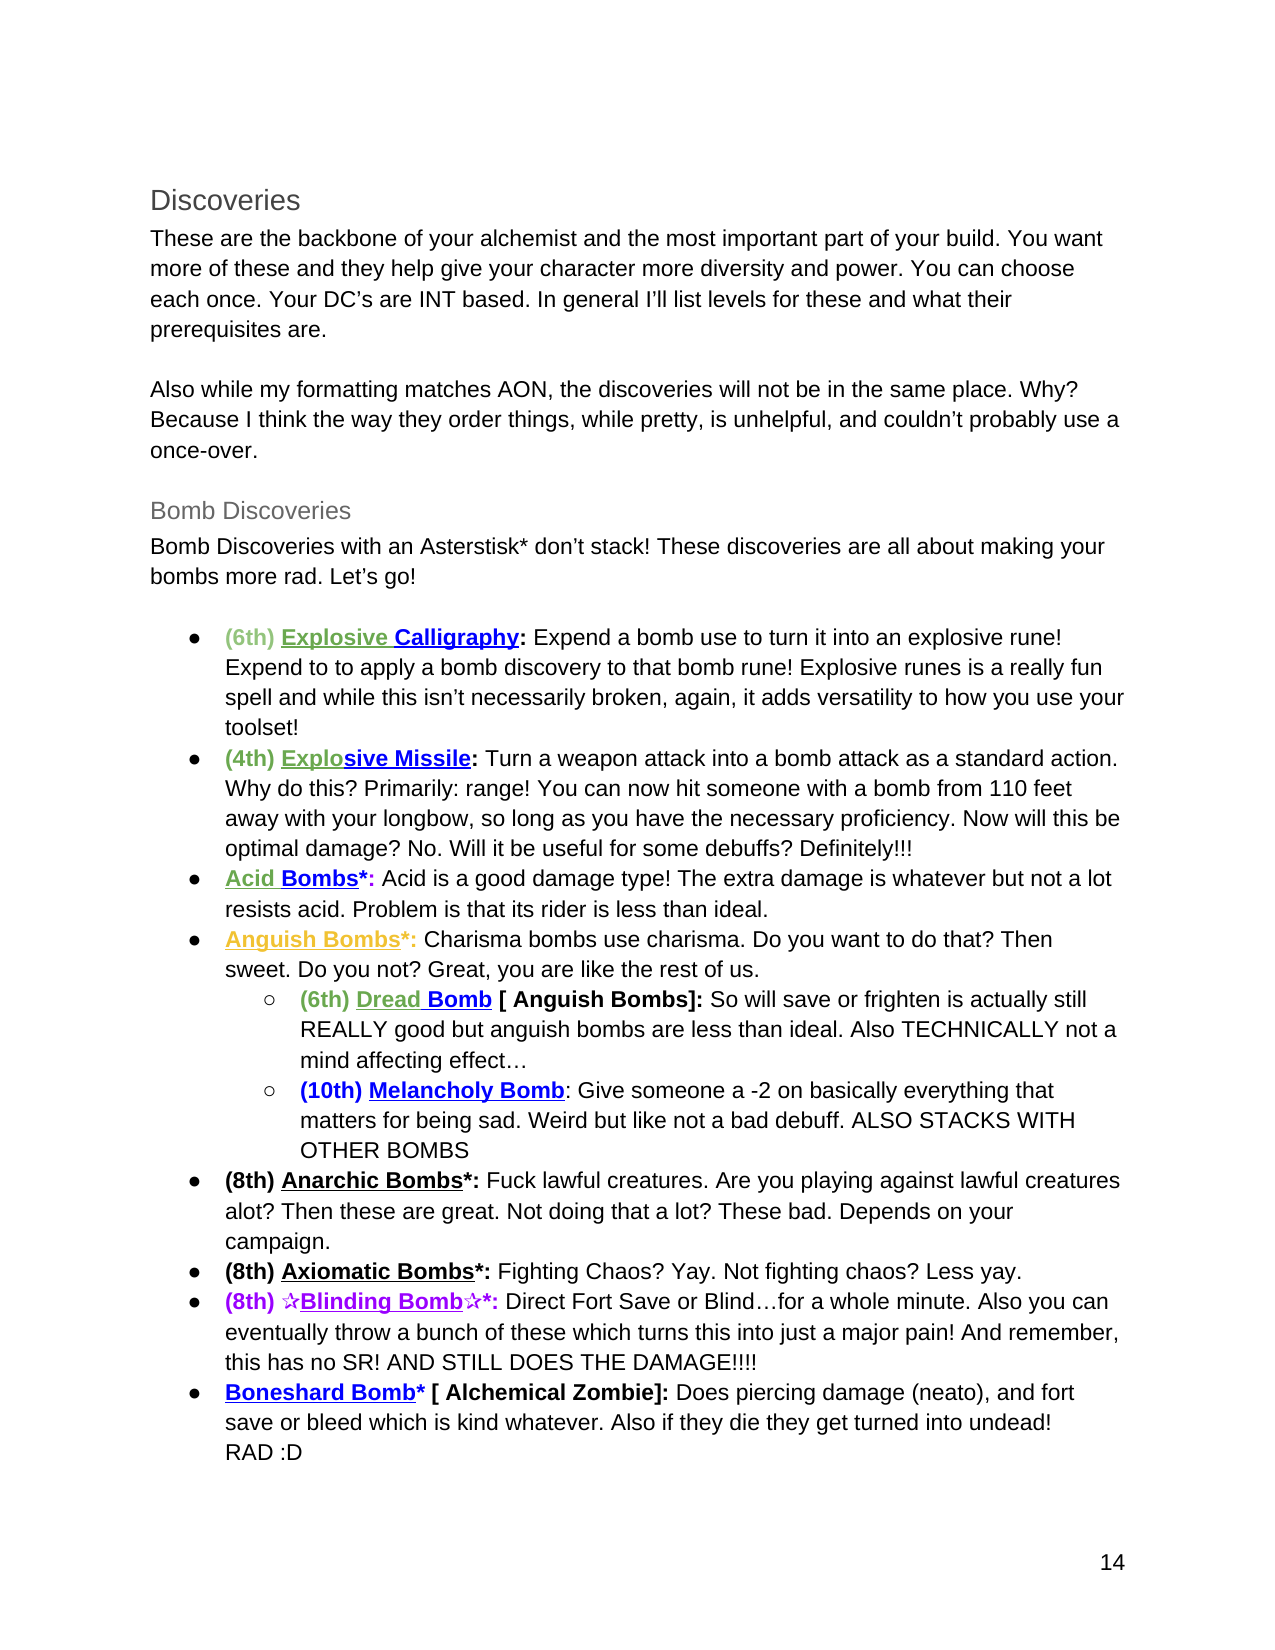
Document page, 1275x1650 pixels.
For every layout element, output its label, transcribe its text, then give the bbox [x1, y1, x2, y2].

text Bomb Discoveries with an Asterstisk* don’t stack! These discoveries are all about making your bombs more rad. Let’s go! [150, 533, 1125, 590]
subtitle Bomb Discoveries [150, 496, 1125, 525]
list (8th) Axiomatic Bombs*: Fighting Chaos? Yay. Not fighting chaos? Less yay. [187, 1258, 1125, 1284]
list (10th) Melancholy Bomb: Give someone a -2 on basically everything that matters for being sad. Weird but like not a bad debuff. ALSO STACKS WITH OTHER BOMBS [262, 1077, 1125, 1164]
list (6th) Explosive Calligraphy: Expend a bomb use to turn it into an explosive rune! Expend to to apply a bomb discovery to that bomb rune! Explosive runes is a really fun spell and while this isn’t necessarily broken, again, it adds versatility to how you use your toolset! [187, 624, 1125, 741]
text Also while my formatting matches AON, the discoveries will not be in the same place. Why? Because I think the way they order things, while pretty, is unhelpful, and couldn’t probably use a once-over. [150, 376, 1125, 463]
list (8th) ✰Blinding Bomb✰*: Direct Fort Save or Blind…for a whole minute. Also you can eventually throw a bunch of these which turns this into just a major pain! And remember, this has no SR! AND STILL DOES THE DAMAGE!!!! [187, 1288, 1125, 1375]
list Acid Bombs*: Acid is a good damage type! The extra damage is whatever but not a lot resists acid. Problem is that its rider is less than ideal. [187, 865, 1125, 922]
subtitle Discoveries [150, 183, 1125, 217]
list (6th) Dread Bomb [ Anguish Bombs]: So will save or frighten is actually still REALLY good but anguish bombs are less than ideal. Also TECHNICALLY not a mind affecting effect… [262, 986, 1125, 1073]
list (4th) Explosive Missile: Turn a weapon attack into a bomb attack as a standard action. Why do this? Primarily: range! You can now hit someone with a bomb from 110 feet away with your longbow, so long as you have the necessary proficiency. Now will this be optimal damage? No. Will it be useful for some debuffs? Definitely!!! [187, 744, 1125, 862]
text These are the backbone of your alchemist and the most important part of your build. You want more of these and they help give your character more diversity and power. You can choose each once. Your DC’s are INT based. In general I’ll list levels for these and what their prerequisites are. [150, 225, 1125, 342]
list Boneshard Bomb* [ Alchemical Zombie]: Does piercing damage (neato), and fort save or bleed which is kind whatever. Also if they die they get turned into undead! RAD :D [187, 1379, 1125, 1466]
list Anguish Bombs*: Charisma bombs use charisma. Do you want to do that? Then sweet. Do you not? Great, you are like the rest of us. [187, 926, 1125, 982]
list (8th) Anarchic Bombs*: Fuck lawful creatures. Are you playing against lawful creatures alot? Then these are great. Not doing that a lot? These bad. Depends on your campaign. [187, 1167, 1125, 1254]
